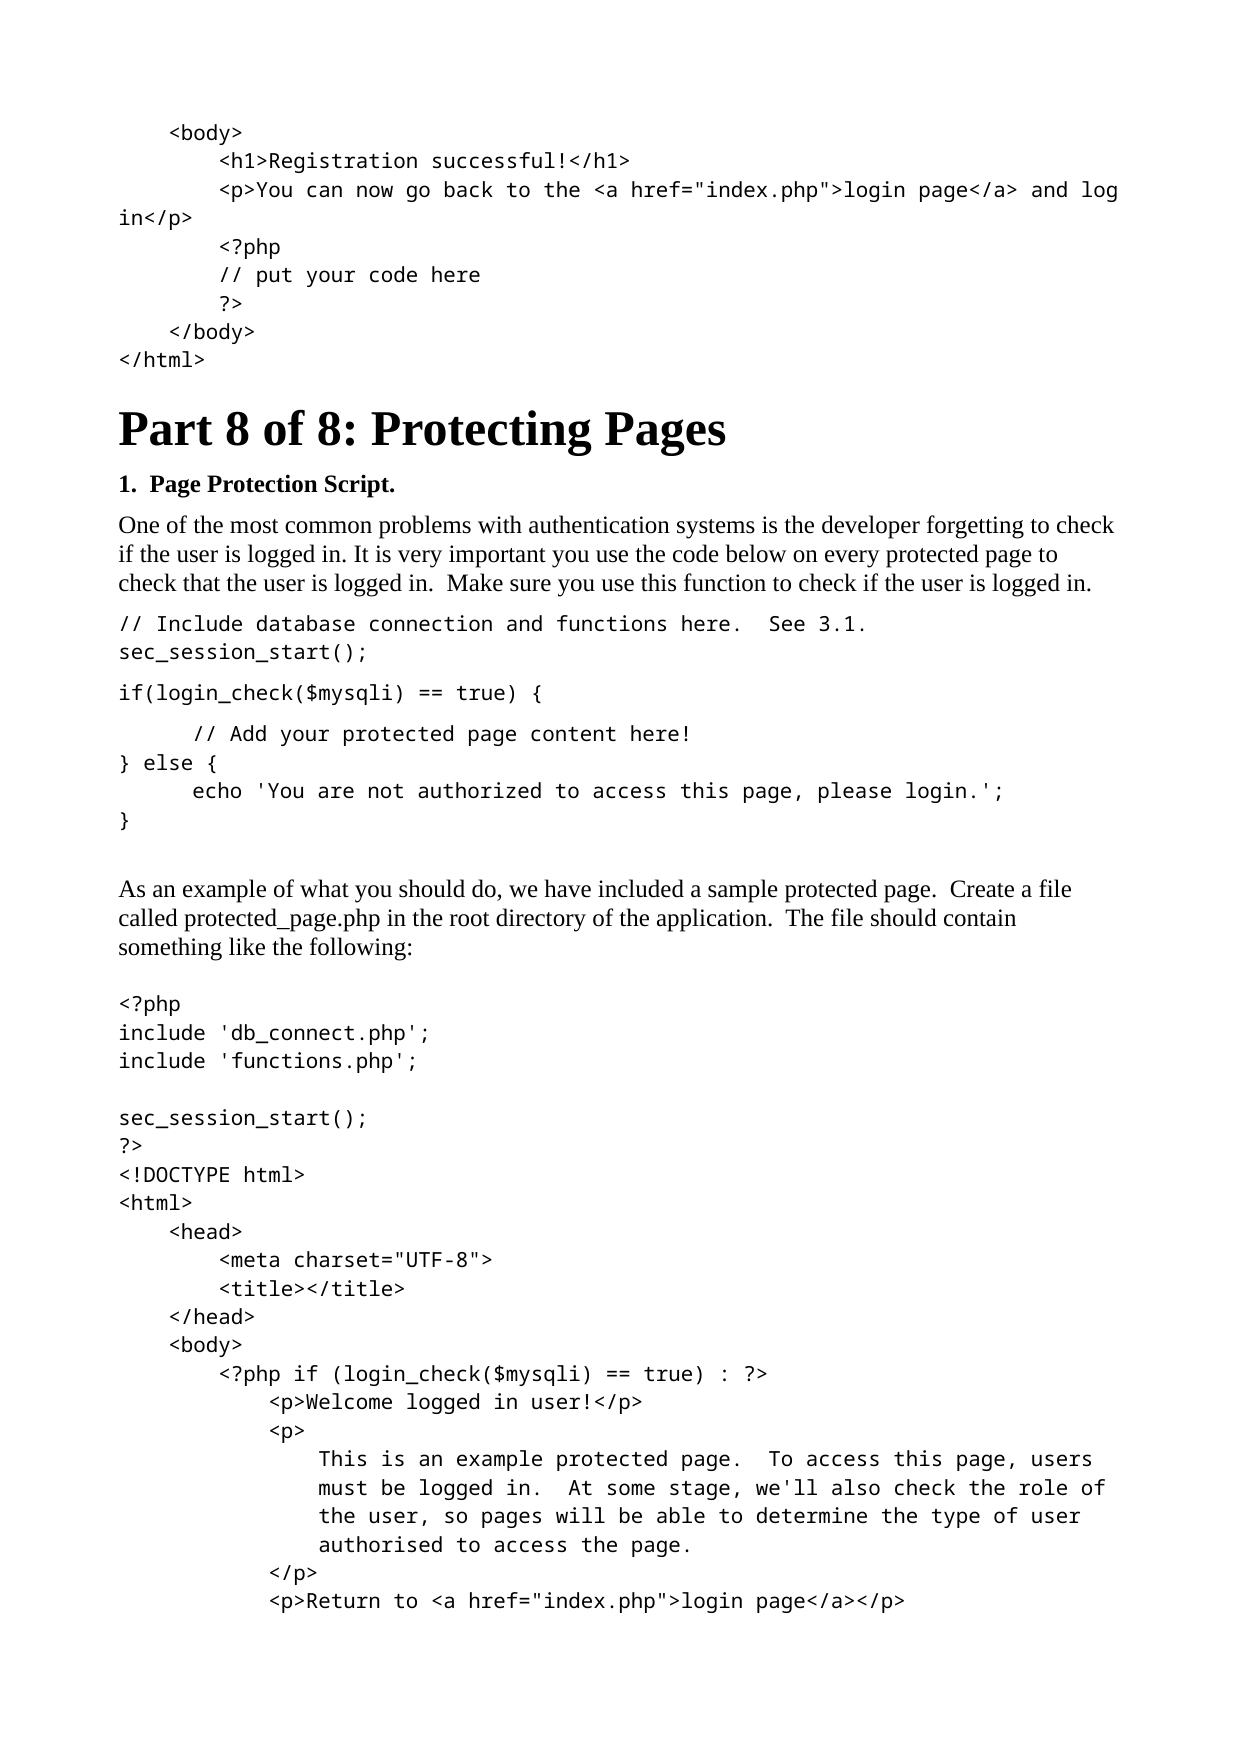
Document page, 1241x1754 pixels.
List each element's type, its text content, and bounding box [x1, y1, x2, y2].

text // Add your protected page content here! } else { echo 'You are not authorized to access this page, please login.'; } [118, 719, 1122, 833]
text <title></title> [118, 1274, 1122, 1302]
text This is an example protected page. To access this page, users [118, 1444, 1122, 1473]
text <?php [118, 232, 1122, 260]
text <p>Welcome logged in user!</p> [118, 1387, 1122, 1416]
text </html> [118, 346, 1122, 374]
text <body> [118, 1331, 1122, 1359]
text One of the most common problems with authentication systems is the developer forgetting to check if the user is logged in. It is very important you use the code below on every protected page to check that the user is logged in. Make sure you use this function to check if the user is logged in. [118, 510, 1122, 597]
text <head> [118, 1217, 1122, 1245]
text authorised to access the page. [118, 1530, 1122, 1558]
text if(login_check($mysqli) == true) { [118, 678, 1122, 707]
text <body> [118, 118, 1122, 147]
text // put your code here [118, 260, 1122, 289]
text // Include database connection and functions here. See 3.1. sec_session_start(); [118, 609, 1122, 666]
text <html> [118, 1188, 1122, 1217]
text <p>You can now go back to the <a href="index.php">login page</a> and log in</p> [118, 175, 1122, 232]
text <?php if (login_check($mysqli) == true) : ?> [118, 1359, 1122, 1387]
text <!DOCTYPE html> [118, 1160, 1122, 1188]
text must be logged in. At some stage, we'll also check the role of [118, 1473, 1122, 1501]
text 1. Page Protection Script. [118, 469, 1122, 498]
text <?php [118, 989, 1122, 1018]
text As an example of what you should do, we have included a sample protected page. Create a file called protected_page.php in the root directory of the application. The file should contain something like the following: [118, 874, 1122, 961]
text ?> [118, 289, 1122, 317]
text the user, so pages will be able to determine the type of user [118, 1501, 1122, 1530]
text <h1>Registration successful!</h1> [118, 147, 1122, 175]
text <p>Return to <a href="index.php">login page</a></p> [118, 1587, 1122, 1615]
text <p> [118, 1416, 1122, 1444]
text include 'functions.php'; [118, 1046, 1122, 1075]
text </p> [118, 1558, 1122, 1587]
text sec_session_start(); [118, 1103, 1122, 1132]
text </head> [118, 1302, 1122, 1331]
subtitle Part 8 of 8: Protecting Pages [118, 399, 1122, 457]
text </body> [118, 317, 1122, 346]
text ?> [118, 1132, 1122, 1160]
text <meta charset="UTF-8"> [118, 1245, 1122, 1274]
text include 'db_connect.php'; [118, 1018, 1122, 1046]
